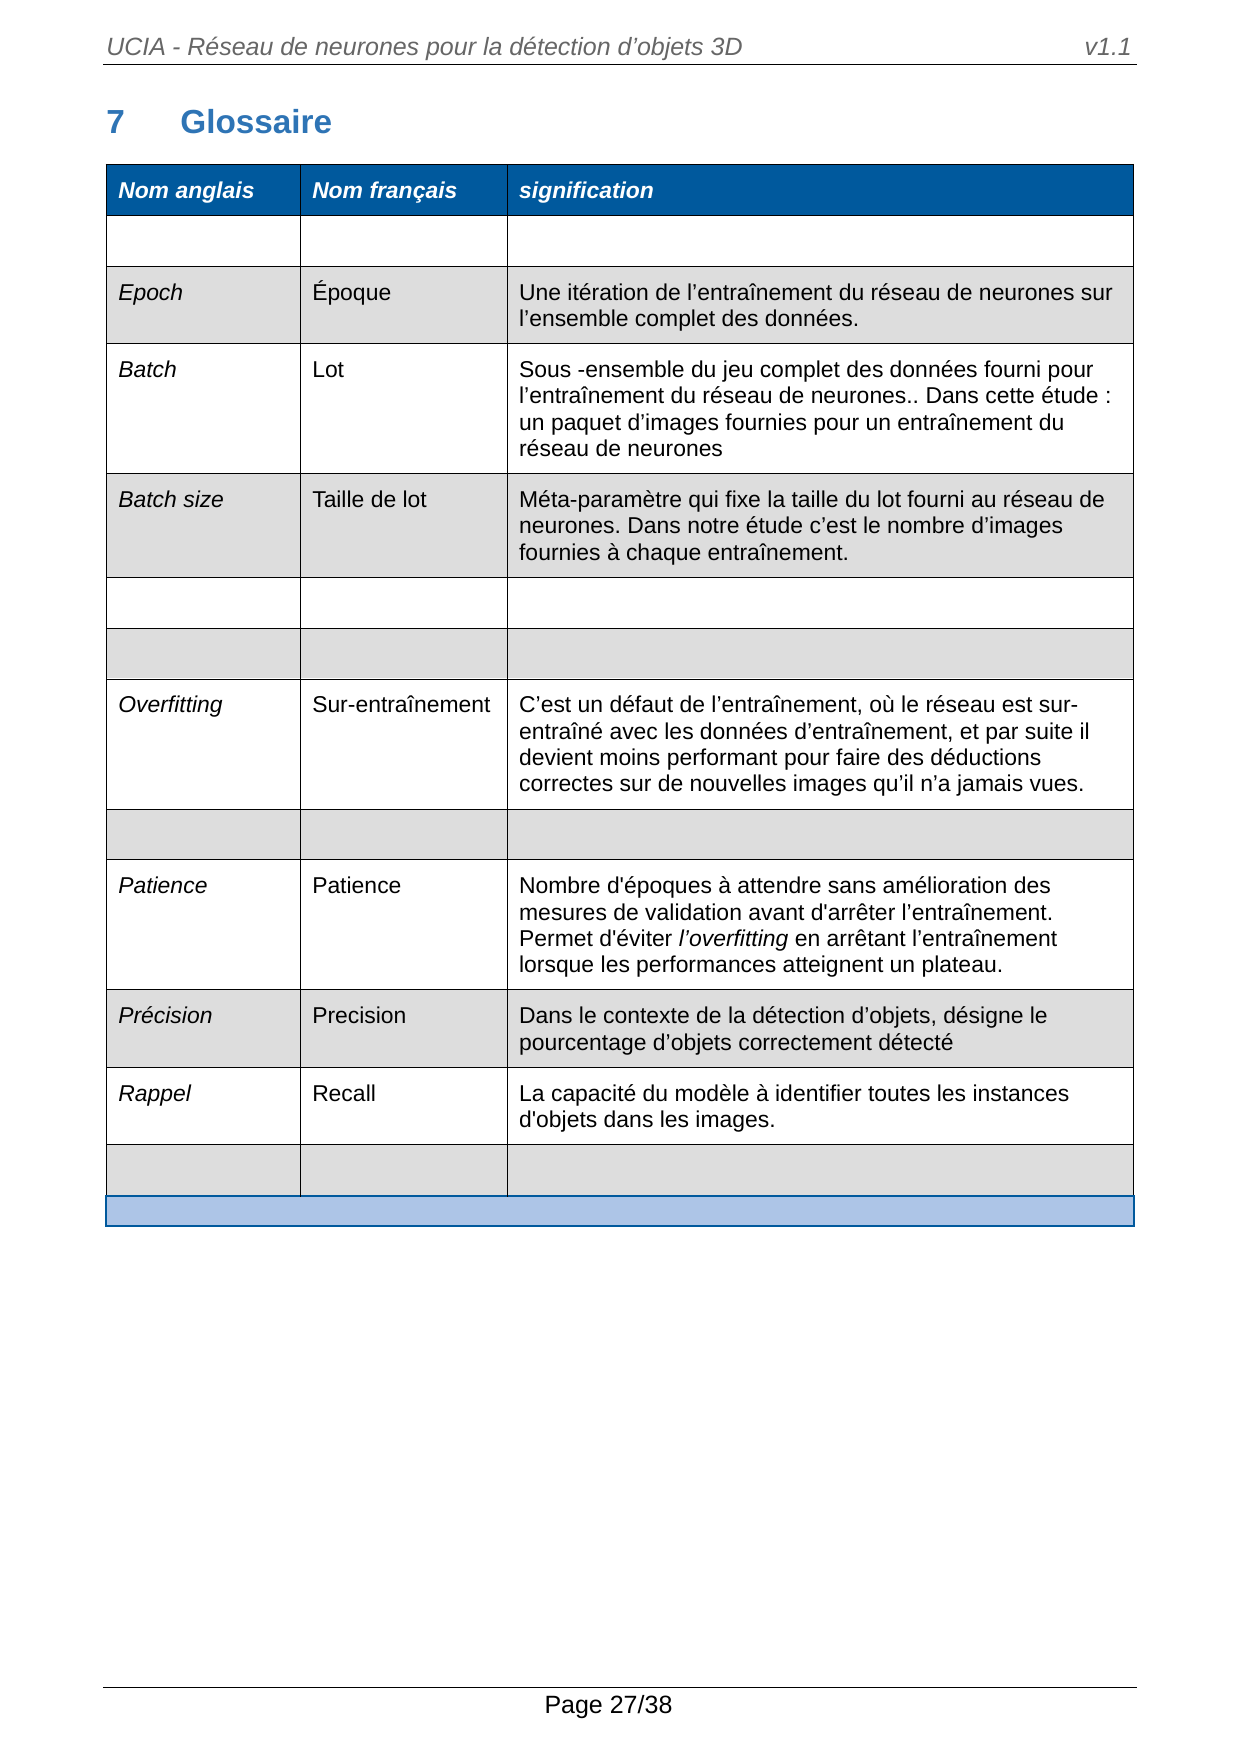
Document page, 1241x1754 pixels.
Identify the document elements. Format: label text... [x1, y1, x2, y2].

table_cell Sur-entraînement [301, 680, 507, 808]
table_cell [107, 578, 300, 627]
table_cell Patience [301, 860, 507, 989]
table_cell Patience [107, 860, 300, 989]
table_cell Precision [301, 990, 507, 1067]
table_cell [107, 1197, 300, 1225]
subtitle Glossaire [106, 102, 1134, 140]
table_cell [508, 629, 1133, 678]
table_cell C’est un défaut de l’entraînement, où le réseau est sur-entraîné avec les données d’entraînement, et par suite il devient moins performant pour faire des déductions correctes sur de nouvelles images qu’il n’a jamais vues. [508, 680, 1133, 808]
table_cell [507, 1197, 1133, 1225]
table_cell [508, 810, 1133, 859]
table_cell Dans le contexte de la détection d’objets, désigne le pourcentage d’objets correctement détecté [508, 990, 1133, 1067]
table_cell Overfitting [107, 680, 300, 808]
table_cell [107, 810, 300, 859]
table_cell [301, 1145, 507, 1195]
table_cell Une itération de l’entraînement du réseau de neurones sur l’ensemble complet des données. [508, 267, 1133, 343]
table_cell [301, 629, 507, 678]
table_cell Rappel [107, 1068, 300, 1144]
table_cell Précision [107, 990, 300, 1067]
table_header Nom français [301, 165, 507, 215]
table_cell [508, 1145, 1133, 1195]
table_cell Méta-paramètre qui fixe la taille du lot fourni au réseau de neurones. Dans notre étude c’est le nombre d’images fournies à chaque entraînement. [508, 474, 1133, 577]
table_cell [301, 216, 507, 266]
table_cell [107, 216, 300, 266]
table_cell La capacité du modèle à identifier toutes les instances d'objets dans les images. [508, 1068, 1133, 1144]
table_cell Epoch [107, 267, 300, 343]
table_header Nom anglais [107, 165, 300, 215]
table_cell Lot [301, 344, 507, 473]
table_cell [300, 1197, 507, 1225]
table_cell Sous -ensemble du jeu complet des données fourni pour l’entraînement du réseau de neurones.. Dans cette étude : un paquet d’images fournies pour un entraînement du réseau de neurones [508, 344, 1133, 473]
table_cell [301, 810, 507, 859]
table_cell Taille de lot [301, 474, 507, 577]
table_cell [508, 216, 1133, 266]
table_cell [301, 578, 507, 627]
table_header signification [508, 165, 1133, 215]
table_cell Batch [107, 344, 300, 473]
table_cell Recall [301, 1068, 507, 1144]
table_cell [508, 578, 1133, 627]
table_cell [107, 629, 300, 678]
table_cell Nombre d'époques à attendre sans amélioration des mesures de validation avant d'arrêter l’entraînement. Permet d'éviter l’overfitting en arrêtant l’entraînement lorsque les performances atteignent un plateau. [508, 860, 1133, 989]
table_cell [107, 1145, 300, 1195]
table_cell Époque [301, 267, 507, 343]
table_cell Batch size [107, 474, 300, 577]
